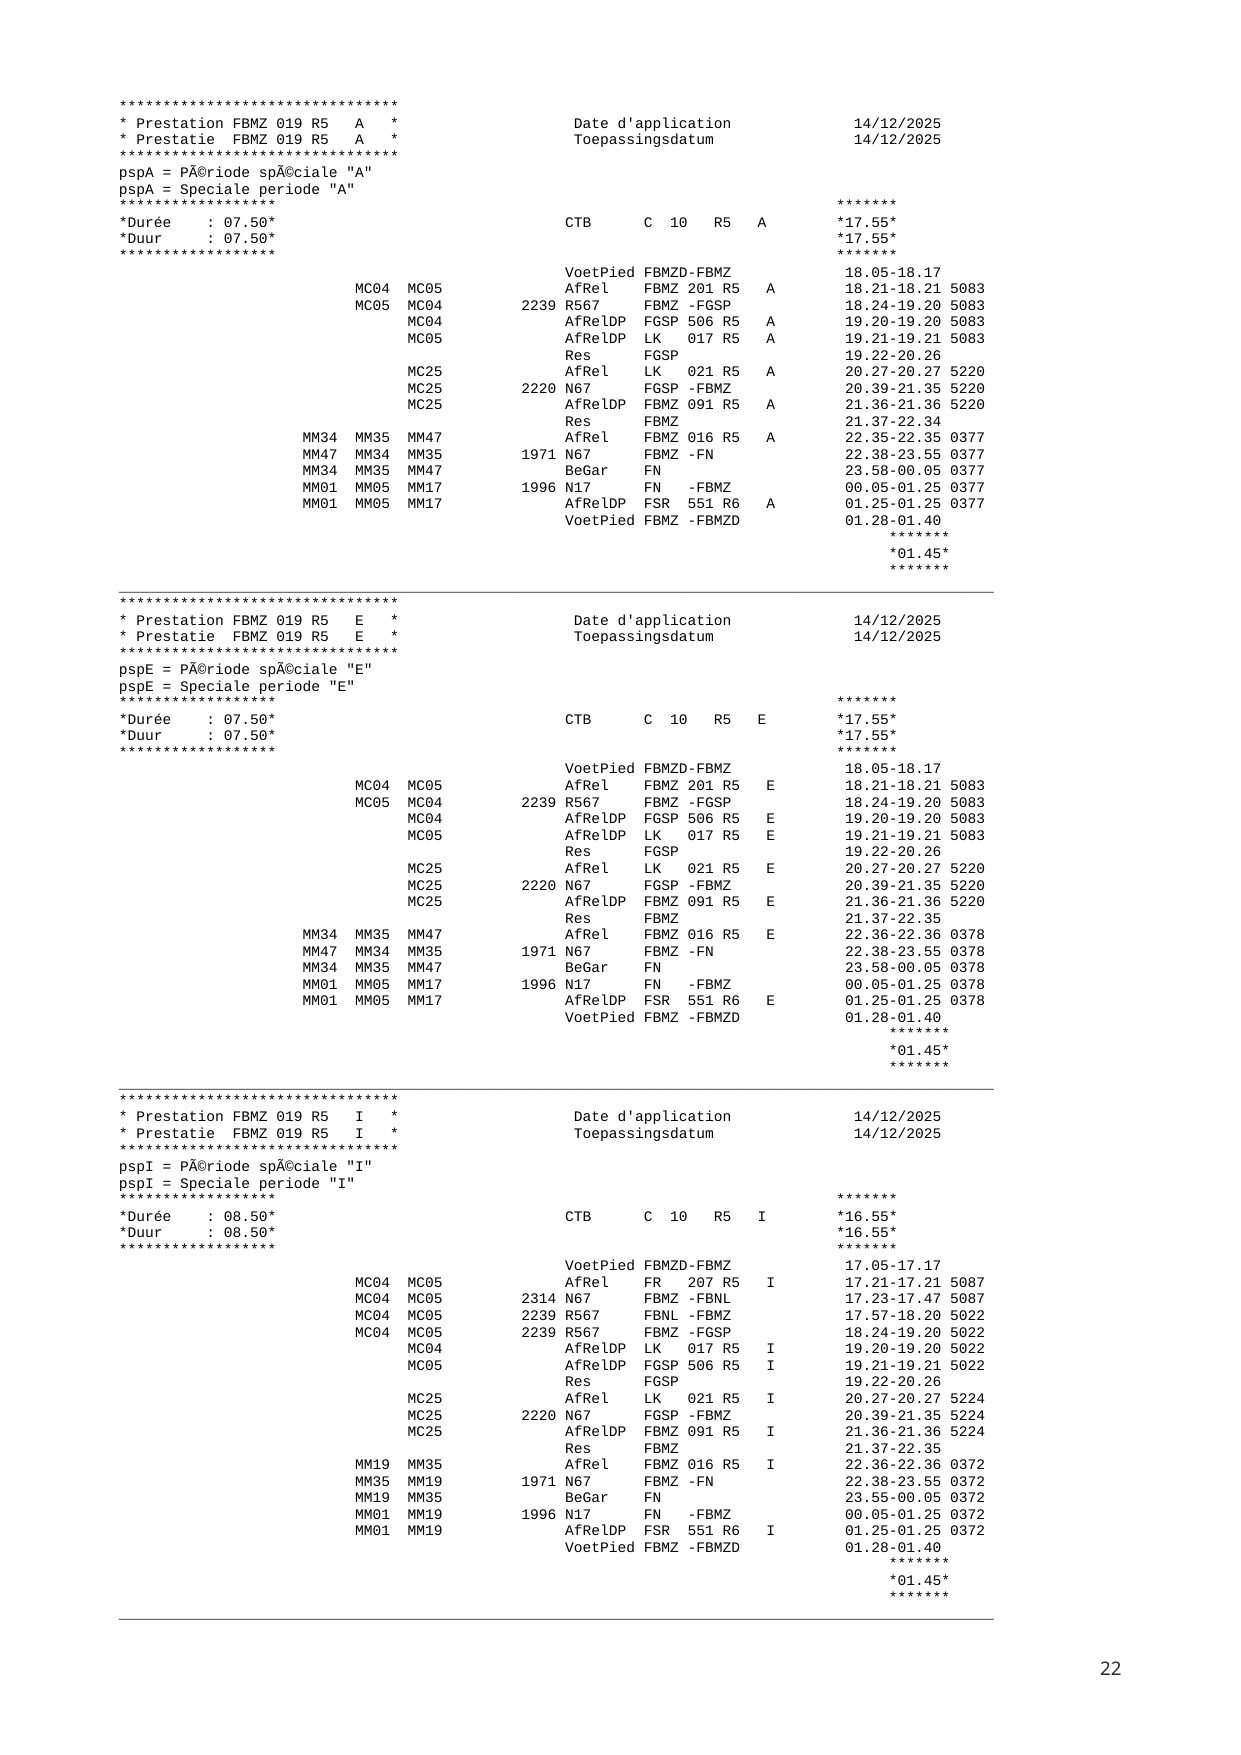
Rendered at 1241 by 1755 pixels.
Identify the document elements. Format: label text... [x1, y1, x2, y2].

text ******************************** * Prestation FBMZ 019 R5 E * Date d'application 14/12/2025 * Prestatie FBMZ 019 R5 E * Toepassingsdatum 14/12/2025 ******************************** pspE = PÃ©riode spÃ©ciale "E" pspE = Speciale periode "E" ****************** ******* *Durée : 07.50* CTB C 10 R5 E *17.55* *Duur : 07.50* *17.55* ****************** ******* VoetPied FBMZD-FBMZ 18.05-18.17 MC04 MC05 AfRel FBMZ 201 R5 E 18.21-18.21 5083 MC05 MC04 2239 R567 FBMZ -FGSP 18.24-19.20 5083 MC04 AfRelDP FGSP 506 R5 E 19.20-19.20 5083 MC05 AfRelDP LK 017 R5 E 19.21-19.21 5083 Res FGSP 19.22-20.26 MC25 AfRel LK 021 R5 E 20.27-20.27 5220 MC25 2220 N67 FGSP -FBMZ 20.39-21.35 5220 MC25 AfRelDP FBMZ 091 R5 E 21.36-21.36 5220 Res FBMZ 21.37-22.35 MM34 MM35 MM47 AfRel FBMZ 016 R5 E 22.36-22.36 0378 MM47 MM34 MM35 1971 N67 FBMZ -FN 22.38-23.55 0378 MM34 MM35 MM47 BeGar FN 23.58-00.05 0378 MM01 MM05 MM17 1996 N17 FN -FBMZ 00.05-01.25 0378 MM01 MM05 MM17 AfRelDP FSR 551 R6 E 01.25-01.25 0378 VoetPied FBMZ -FBMZD 01.28-01.40 ******* *01.45* ******* ____________________________________________________________________________________________________ [119, 596, 1122, 1093]
text ******************************** * Prestation FBMZ 019 R5 A * Date d'application 14/12/2025 * Prestatie FBMZ 019 R5 A * Toepassingsdatum 14/12/2025 ******************************** pspA = PÃ©riode spÃ©ciale "A" pspA = Speciale periode "A" ****************** ******* *Durée : 07.50* CTB C 10 R5 A *17.55* *Duur : 07.50* *17.55* ****************** ******* VoetPied FBMZD-FBMZ 18.05-18.17 MC04 MC05 AfRel FBMZ 201 R5 A 18.21-18.21 5083 MC05 MC04 2239 R567 FBMZ -FGSP 18.24-19.20 5083 MC04 AfRelDP FGSP 506 R5 A 19.20-19.20 5083 MC05 AfRelDP LK 017 R5 A 19.21-19.21 5083 Res FGSP 19.22-20.26 MC25 AfRel LK 021 R5 A 20.27-20.27 5220 MC25 2220 N67 FGSP -FBMZ 20.39-21.35 5220 MC25 AfRelDP FBMZ 091 R5 A 21.36-21.36 5220 Res FBMZ 21.37-22.34 MM34 MM35 MM47 AfRel FBMZ 016 R5 A 22.35-22.35 0377 MM47 MM34 MM35 1971 N67 FBMZ -FN 22.38-23.55 0377 MM34 MM35 MM47 BeGar FN 23.58-00.05 0377 MM01 MM05 MM17 1996 N17 FN -FBMZ 00.05-01.25 0377 MM01 MM05 MM17 AfRelDP FSR 551 R6 A 01.25-01.25 0377 VoetPied FBMZ -FBMZD 01.28-01.40 ******* *01.45* ******* ____________________________________________________________________________________________________ [119, 99, 1122, 596]
text ******************************** * Prestation FBMZ 019 R5 I * Date d'application 14/12/2025 * Prestatie FBMZ 019 R5 I * Toepassingsdatum 14/12/2025 ******************************** pspI = PÃ©riode spÃ©ciale "I" pspI = Speciale periode "I" ****************** ******* *Durée : 08.50* CTB C 10 R5 I *16.55* *Duur : 08.50* *16.55* ****************** ******* VoetPied FBMZD-FBMZ 17.05-17.17 MC04 MC05 AfRel FR 207 R5 I 17.21-17.21 5087 MC04 MC05 2314 N67 FBMZ -FBNL 17.23-17.47 5087 MC04 MC05 2239 R567 FBNL -FBMZ 17.57-18.20 5022 MC04 MC05 2239 R567 FBMZ -FGSP 18.24-19.20 5022 MC04 AfRelDP LK 017 R5 I 19.20-19.20 5022 MC05 AfRelDP FGSP 506 R5 I 19.21-19.21 5022 Res FGSP 19.22-20.26 MC25 AfRel LK 021 R5 I 20.27-20.27 5224 MC25 2220 N67 FGSP -FBMZ 20.39-21.35 5224 MC25 AfRelDP FBMZ 091 R5 I 21.36-21.36 5224 Res FBMZ 21.37-22.35 MM19 MM35 AfRel FBMZ 016 R5 I 22.36-22.36 0372 MM35 MM19 1971 N67 FBMZ -FN 22.38-23.55 0372 MM19 MM35 BeGar FN 23.55-00.05 0372 MM01 MM19 1996 N17 FN -FBMZ 00.05-01.25 0372 MM01 MM19 AfRelDP FSR 551 R6 I 01.25-01.25 0372 VoetPied FBMZ -FBMZD 01.28-01.40 ******* *01.45* ******* ____________________________________________________________________________________________________ [119, 1093, 1122, 1623]
